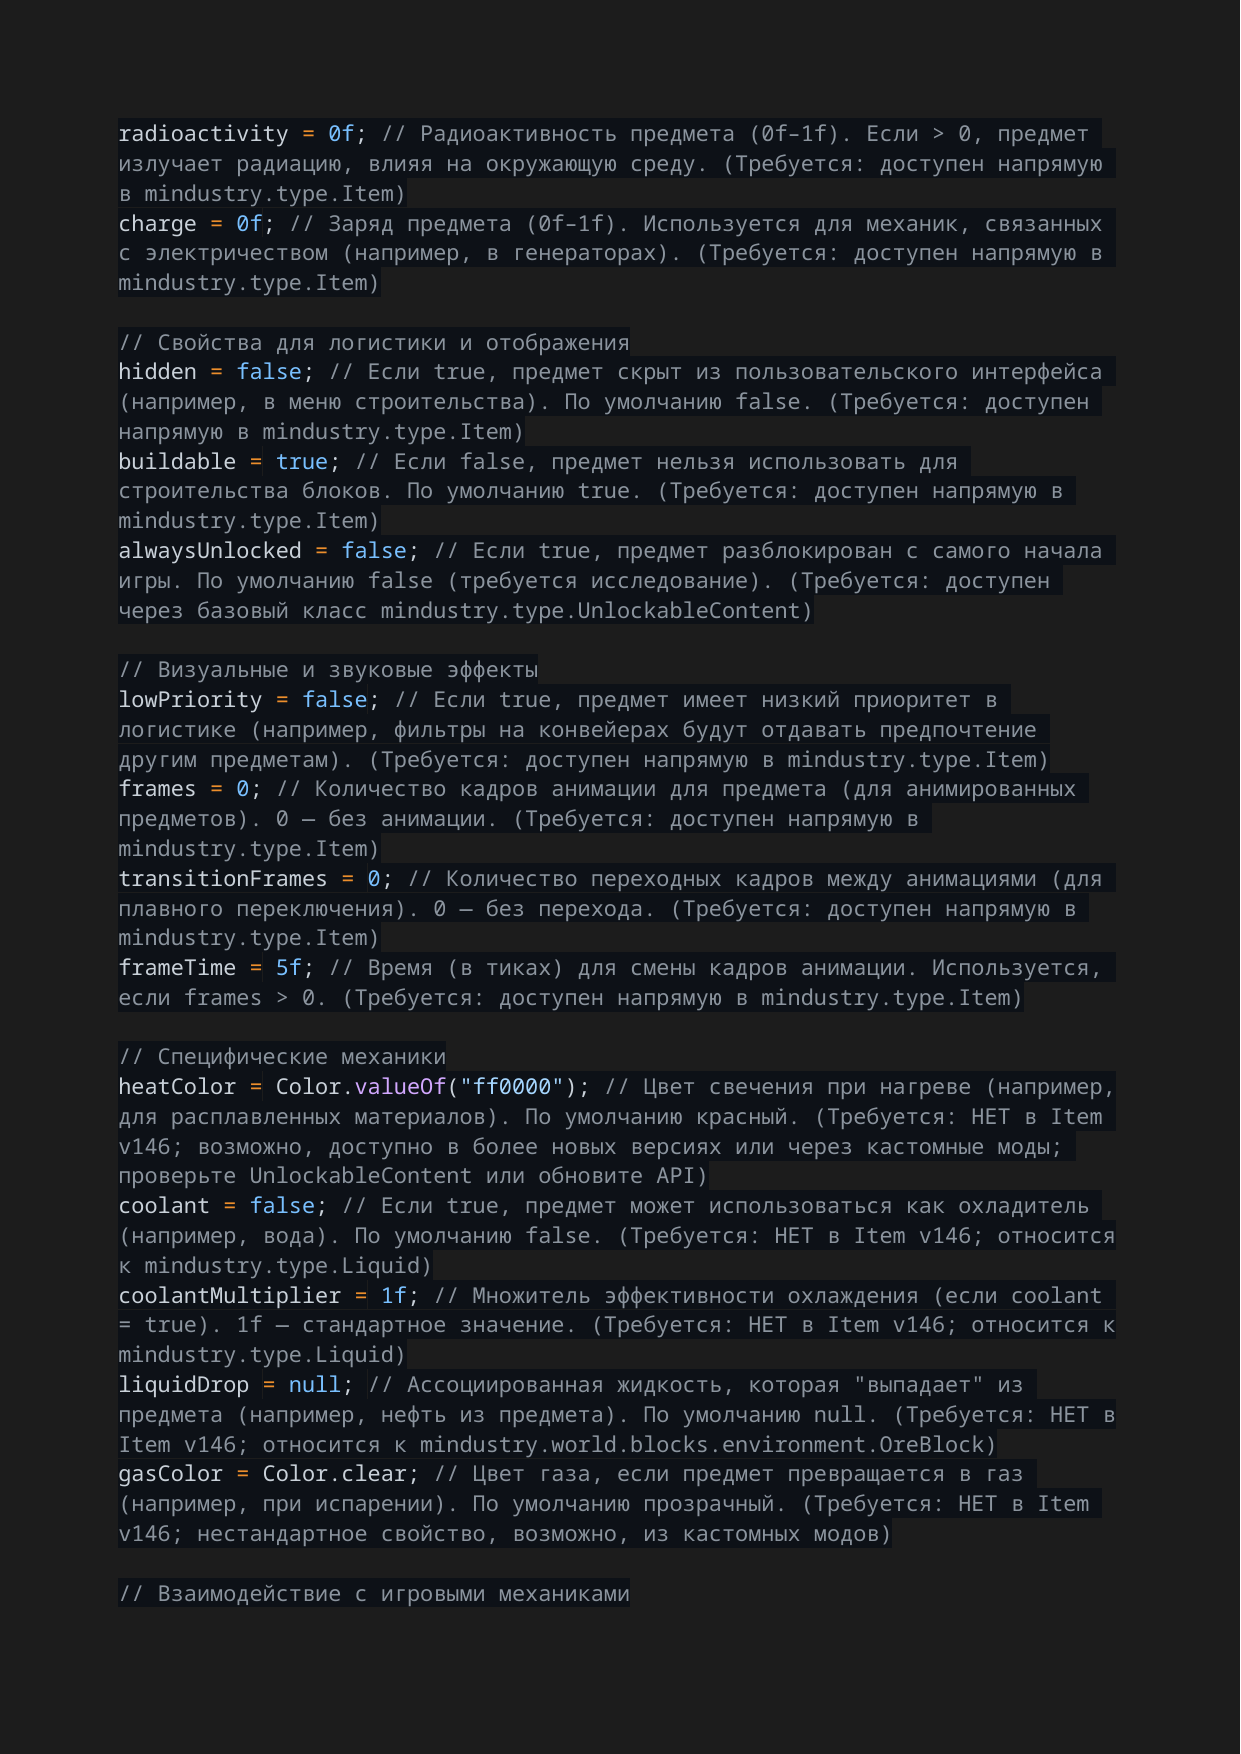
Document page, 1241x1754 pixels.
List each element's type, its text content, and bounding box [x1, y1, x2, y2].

text radioactivity = 0f; // Радиоактивность предмета (0f–1f). Если > 0, предмет излучает радиацию, влияя на окружающую среду. (Требуется: доступен напрямую в mindustry.type.Item) [118, 118, 1122, 207]
text frames = 0; // Количество кадров анимации для предмета (для анимированных предметов). 0 — без анимации. (Требуется: доступен напрямую в mindustry.type.Item) [118, 773, 1122, 863]
text frameTime = 5f; // Время (в тиках) для смены кадров анимации. Используется, если frames > 0. (Требуется: доступен напрямую в mindustry.type.Item) [118, 952, 1122, 1012]
text charge = 0f; // Заряд предмета (0f–1f). Используется для механик, связанных с электричеством (например, в генераторах). (Требуется: доступен напрямую в mindustry.type.Item) [118, 207, 1122, 297]
text lowPriority = false; // Если true, предмет имеет низкий приоритет в логистике (например, фильтры на конвейерах будут отдавать предпочтение другим предметам). (Требуется: доступен напрямую в mindustry.type.Item) [118, 684, 1122, 773]
text // Визуальные и звуковые эффекты [118, 654, 1122, 684]
text buildable = true; // Если false, предмет нельзя использовать для строительства блоков. По умолчанию true. (Требуется: доступен напрямую в mindustry.type.Item) [118, 446, 1122, 535]
text coolantMultiplier = 1f; // Множитель эффективности охлаждения (если coolant = true). 1f — стандартное значение. (Требуется: НЕТ в Item v146; относится к mindustry.type.Liquid) [118, 1280, 1122, 1369]
text // Специфические механики [118, 1041, 1122, 1071]
text alwaysUnlocked = false; // Если true, предмет разблокирован с самого начала игры. По умолчанию false (требуется исследование). (Требуется: доступен через базовый класс mindustry.type.UnlockableContent) [118, 535, 1122, 624]
text transitionFrames = 0; // Количество переходных кадров между анимациями (для плавного переключения). 0 — без перехода. (Требуется: доступен напрямую в mindustry.type.Item) [118, 863, 1122, 952]
text coolant = false; // Если true, предмет может использоваться как охладитель (например, вода). По умолчанию false. (Требуется: НЕТ в Item v146; относится к mindustry.type.Liquid) [118, 1190, 1122, 1280]
text heatColor = Color.valueOf("ff0000"); // Цвет свечения при нагреве (например, для расплавленных материалов). По умолчанию красный. (Требуется: НЕТ в Item v146; возможно, доступно в более новых версиях или через кастомные моды; проверьте UnlockableContent или обновите API) [118, 1071, 1122, 1190]
text // Взаимодействие с игровыми механиками [118, 1577, 1122, 1607]
text gasColor = Color.clear; // Цвет газа, если предмет превращается в газ (например, при испарении). По умолчанию прозрачный. (Требуется: НЕТ в Item v146; нестандартное свойство, возможно, из кастомных модов) [118, 1458, 1122, 1548]
text hidden = false; // Если true, предмет скрыт из пользовательского интерфейса (например, в меню строительства). По умолчанию false. (Требуется: доступен напрямую в mindustry.type.Item) [118, 356, 1122, 446]
text liquidDrop = null; // Ассоциированная жидкость, которая "выпадает" из предмета (например, нефть из предмета). По умолчанию null. (Требуется: НЕТ в Item v146; относится к mindustry.world.blocks.environment.OreBlock) [118, 1369, 1122, 1458]
text // Свойства для логистики и отображения [118, 327, 1122, 356]
